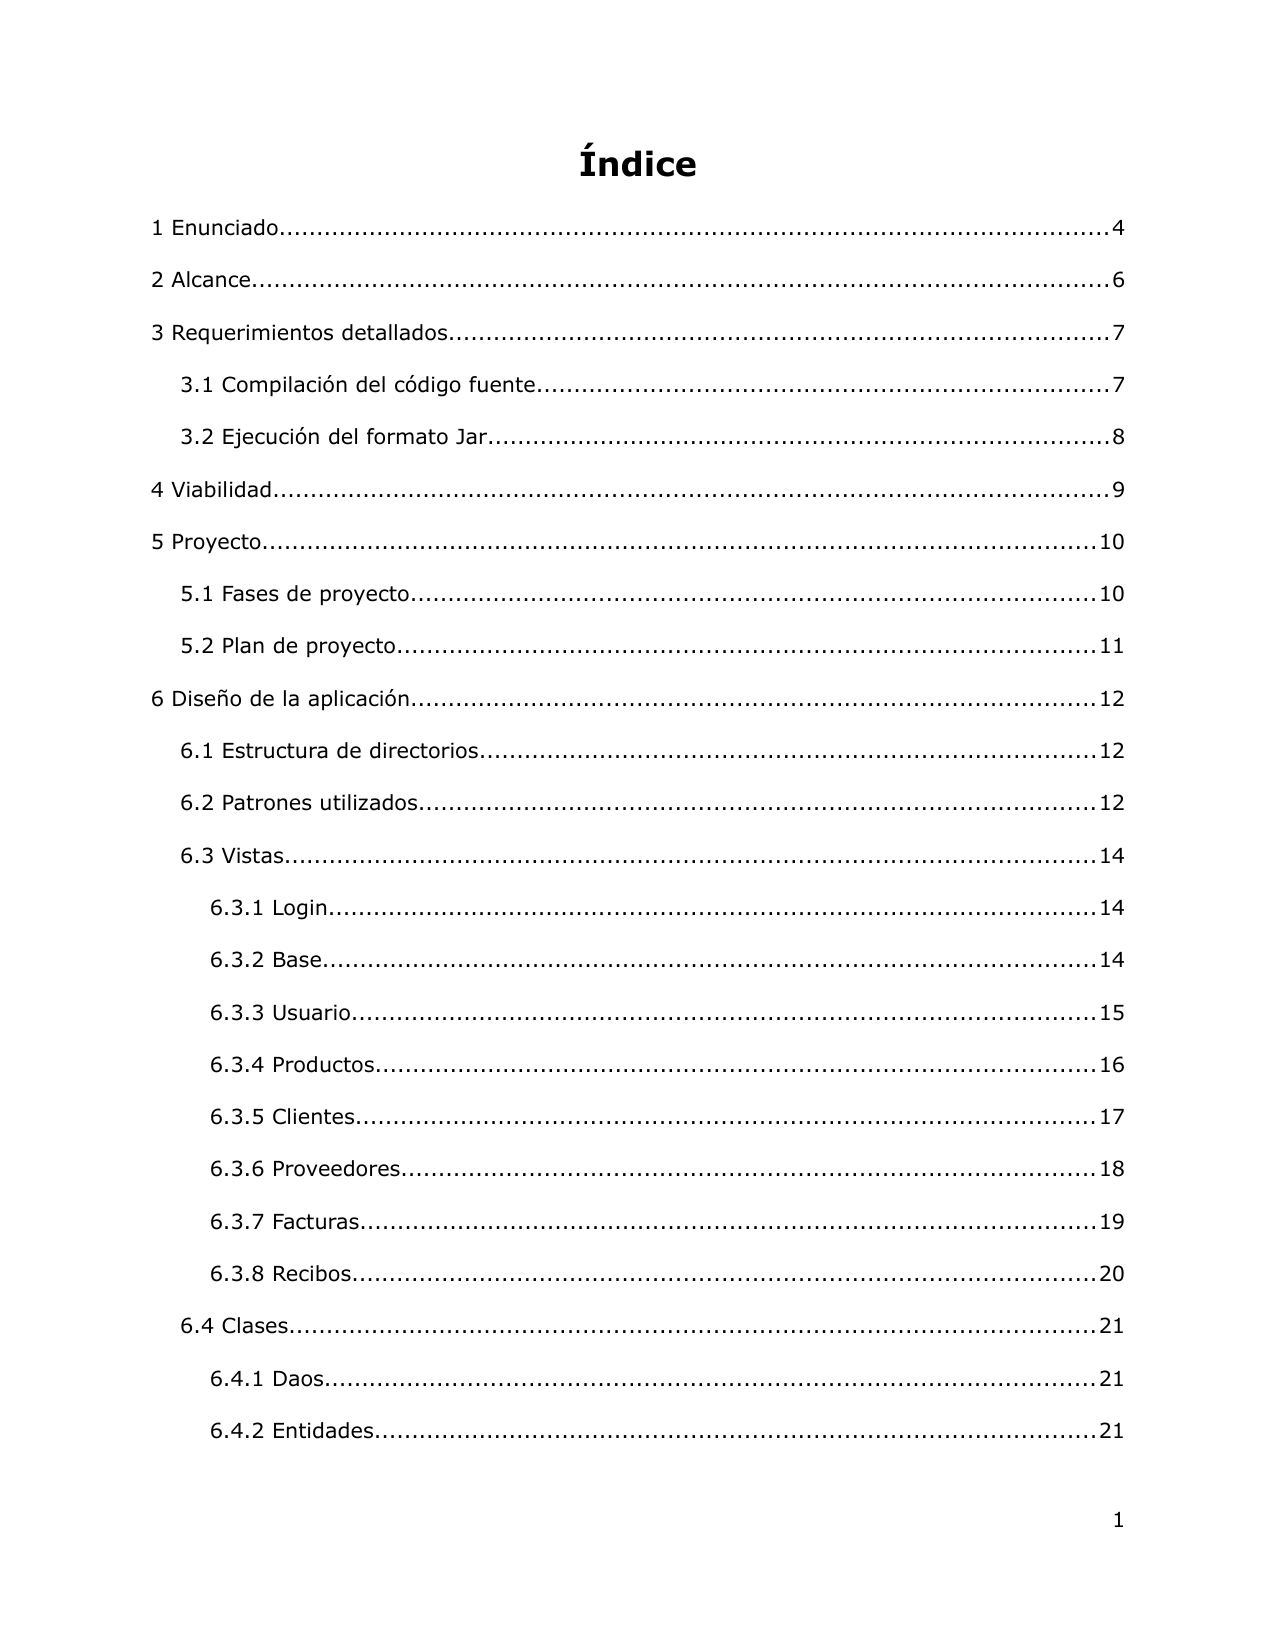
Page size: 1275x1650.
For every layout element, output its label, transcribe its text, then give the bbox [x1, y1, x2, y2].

text 5 Proyecto 10 [151, 528, 1125, 554]
text 6.4.2 Entidades 21 [209, 1417, 1125, 1443]
text 6.3 Vistas 14 [180, 842, 1125, 867]
text 6 Diseño de la aplicación 12 [151, 685, 1125, 711]
text 3.2 Ejecución del formato Jar 8 [180, 424, 1125, 449]
text 3 Requerimientos detallados 7 [151, 319, 1125, 344]
text 5.2 Plan de proyecto 11 [180, 633, 1125, 658]
text 6.3.3 Usuario 15 [209, 999, 1125, 1024]
text 2 Alcance 6 [151, 267, 1125, 292]
text 3.1 Compilación del código fuente 7 [180, 372, 1125, 397]
text 1 Enunciado 4 [151, 215, 1125, 240]
text 6.3.6 Proveedores 18 [209, 1156, 1125, 1181]
text 6.2 Patrones utilizados 12 [180, 790, 1125, 815]
text 6.3.5 Clientes 17 [209, 1104, 1125, 1129]
text 5.1 Fases de proyecto 10 [180, 581, 1125, 606]
text 6.3.1 Login 14 [209, 894, 1125, 920]
text 6.1 Estructura de directorios 12 [180, 738, 1125, 763]
text 6.3.4 Productos 16 [209, 1051, 1125, 1077]
text 6.3.8 Recibos 20 [209, 1261, 1125, 1286]
text 6.3.7 Facturas 19 [209, 1208, 1125, 1233]
text 6.4.1 Daos 21 [209, 1365, 1125, 1390]
subtitle Índice [151, 143, 1125, 184]
text 6.4 Clases 21 [180, 1313, 1125, 1338]
text 6.3.2 Base 14 [209, 947, 1125, 972]
text 4 Viabilidad 9 [151, 476, 1125, 501]
